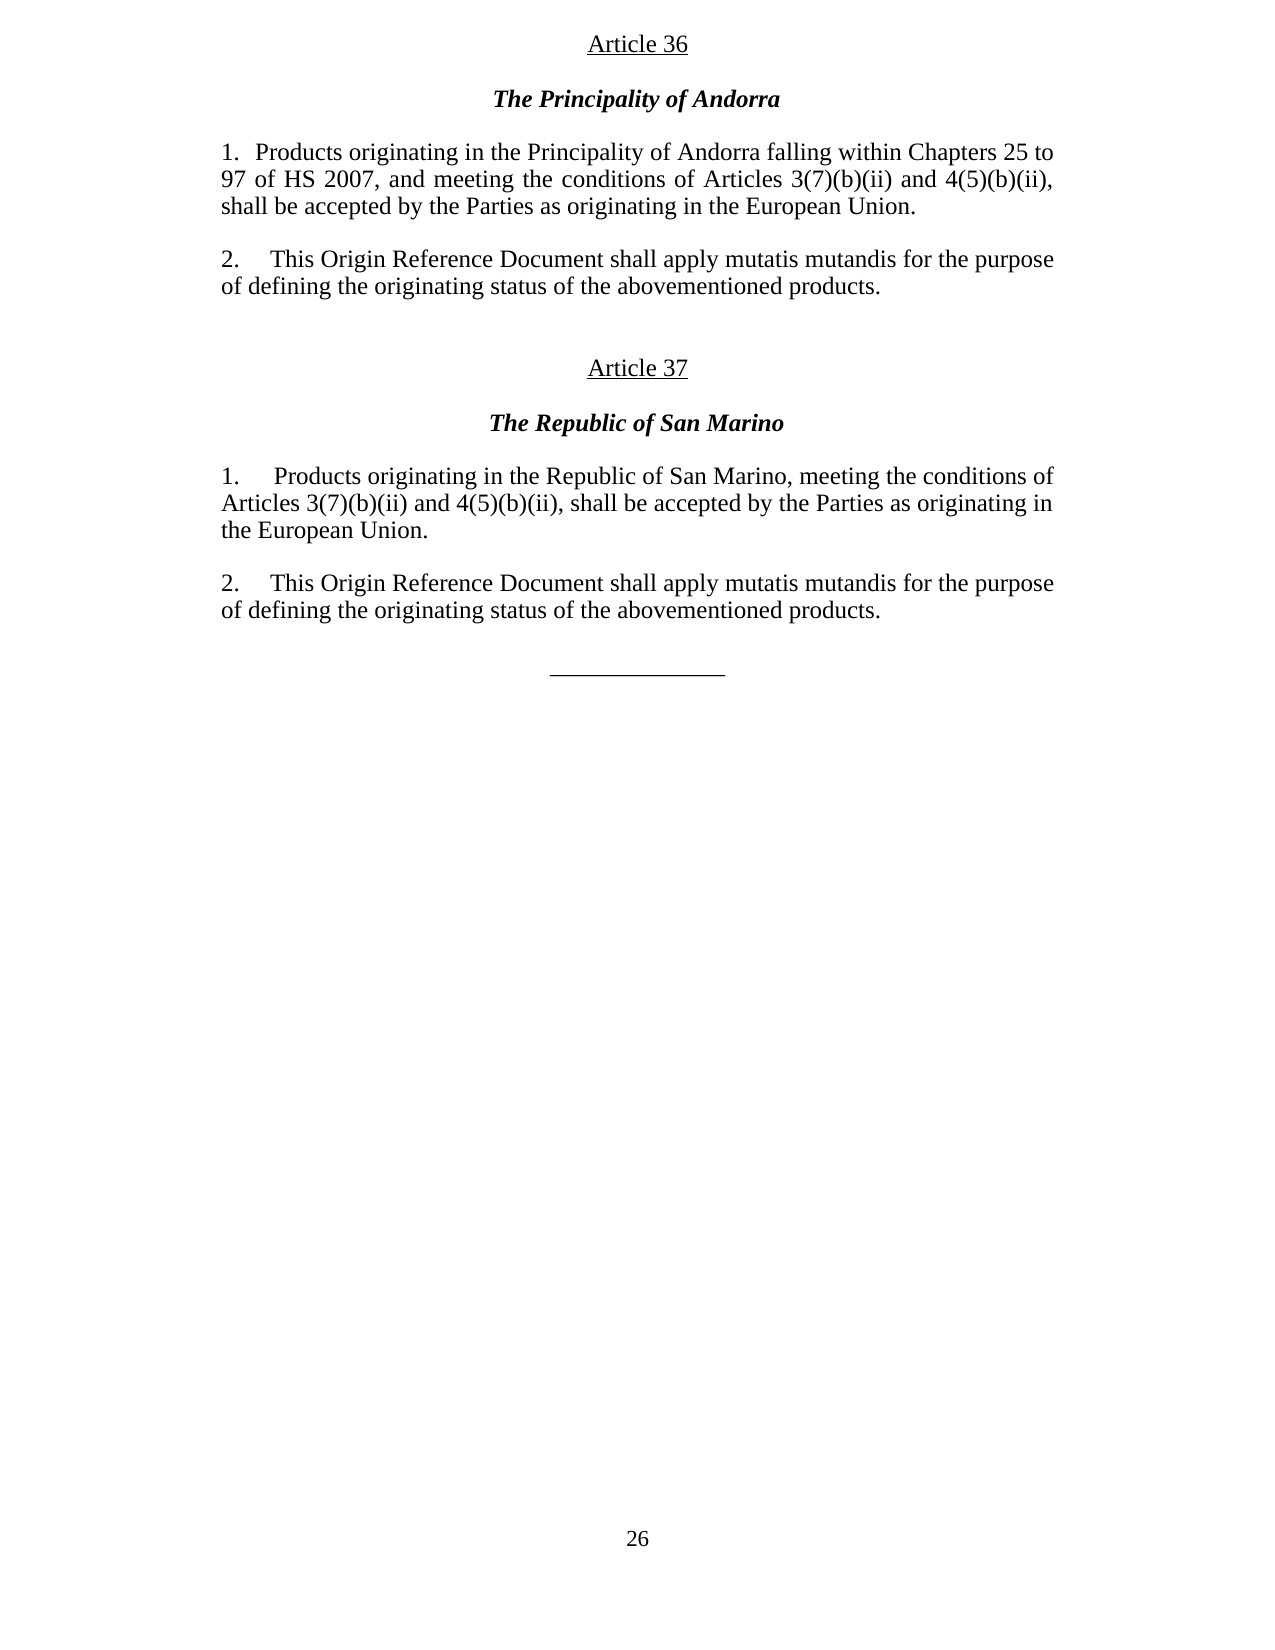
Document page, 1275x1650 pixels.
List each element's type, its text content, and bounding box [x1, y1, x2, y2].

subtitle Article 37 [150, 353, 1125, 381]
text 1. Products originating in the Republic of San Marino, meeting the conditions of Articles 3(7)(b)(ii) and 4(5)(b)(ii), shall be accepted by the Parties as originating in the European Union. [221, 463, 1054, 544]
text 2. This Origin Reference Document shall apply mutatis mutandis for the purpose of defining the originating status of the abovementioned products. [221, 570, 1054, 624]
text 2. This Origin Reference Document shall apply mutatis mutandis for the purpose of defining the originating status of the abovementioned products. [221, 246, 1054, 299]
subtitle The Principality of Andorra [150, 84, 1125, 113]
text ______________ [150, 651, 1125, 679]
subtitle Article 36 [150, 29, 1125, 57]
text 1. Products originating in the Principality of Andorra falling within Chapters 25 to 97 of HS 2007, and meeting the conditions of Articles 3(7)(b)(ii) and 4(5)(b)(ii), shall be accepted by the Parties as originating in the European Union. [221, 139, 1054, 220]
subtitle The Republic of San Marino [150, 408, 1125, 437]
